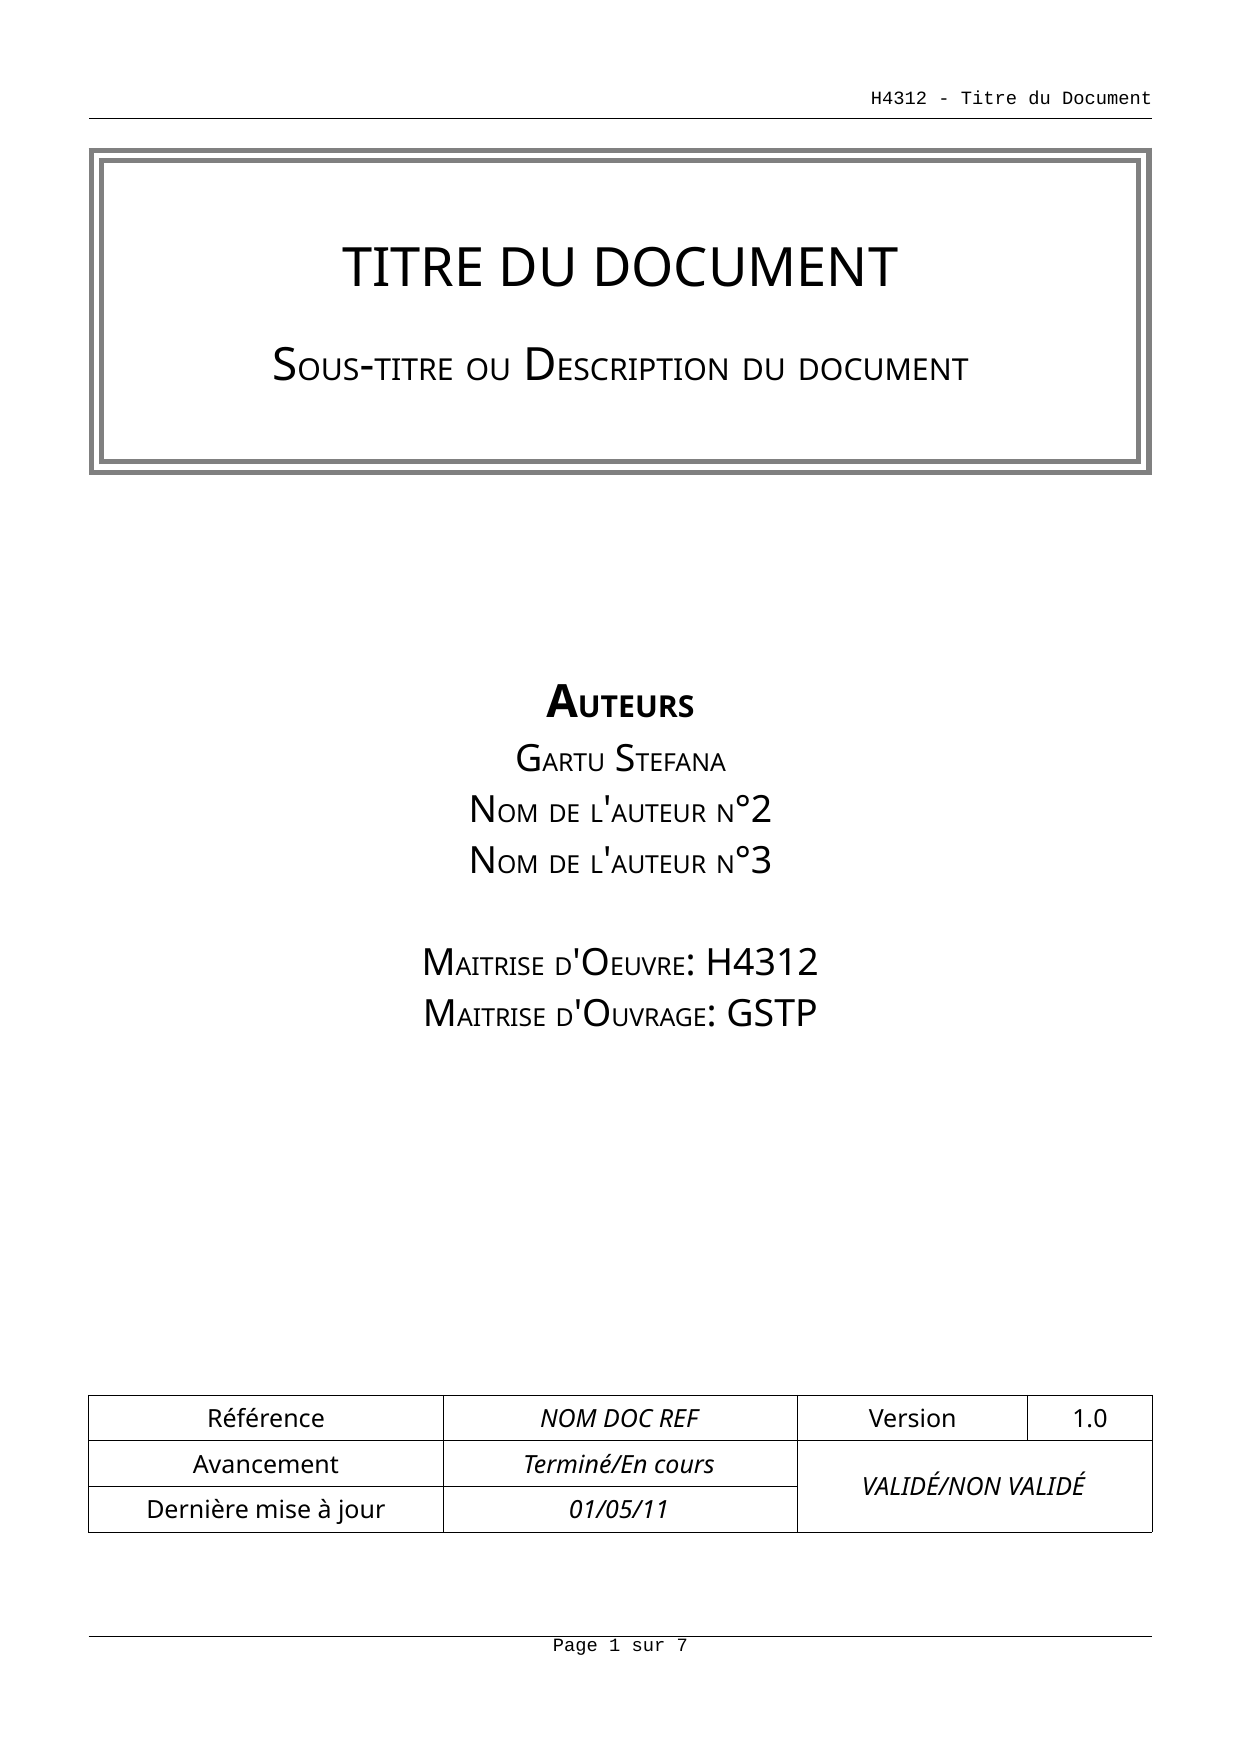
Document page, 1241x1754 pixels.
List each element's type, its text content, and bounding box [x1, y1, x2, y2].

text [1141, 210, 1146, 302]
table_cell Terminé/En cours [444, 1441, 797, 1486]
text Nom de l'auteur n°2 [88, 782, 1152, 833]
table_cell Dernière mise à jour [89, 1487, 443, 1532]
text Maitrise d'Oeuvre: H4312 [88, 935, 1152, 986]
text Maitrise d'Ouvrage: GSTP [88, 986, 1152, 1037]
text Sous-titre ou Description du document [104, 313, 1136, 376]
text Nom de l'auteur n°3 [88, 833, 1152, 884]
table_header NOM DOC REF [444, 1396, 797, 1440]
table_header Référence [89, 1396, 443, 1440]
table_header 1.0 [1028, 1396, 1152, 1440]
table_cell Avancement [89, 1441, 443, 1486]
table_cell VALIDÉ/NON VALIDÉ [798, 1441, 1152, 1532]
text Gartu Stefana [88, 731, 1152, 782]
text Titre du Document [104, 210, 1136, 302]
table_cell 05/01/11 [444, 1487, 797, 1532]
text [94, 210, 99, 302]
text Auteurs [88, 669, 1152, 731]
table_header Version [798, 1396, 1027, 1440]
